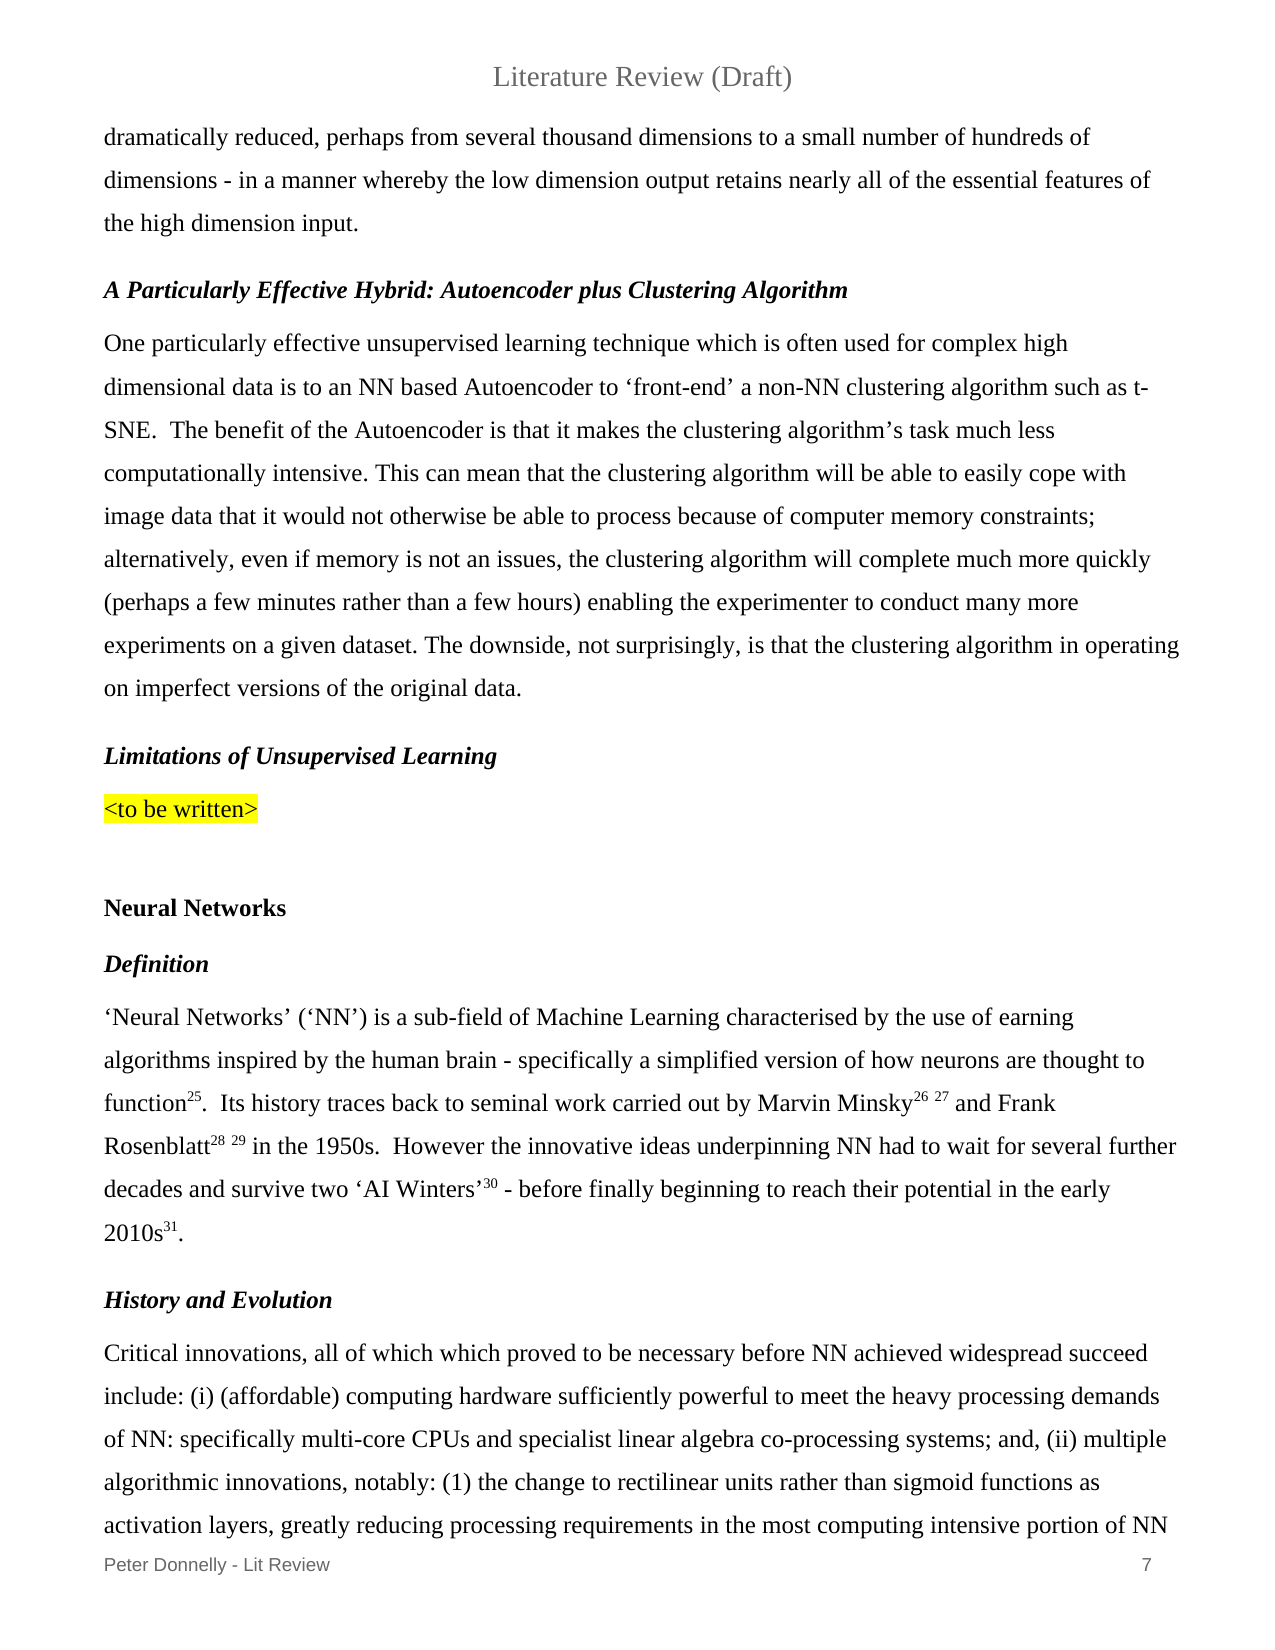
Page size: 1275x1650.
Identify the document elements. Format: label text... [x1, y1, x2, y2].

text Critical innovations, all of which which proved to be necessary before NN achieved widespread succeed include: (i) (affordable) computing hardware sufficiently powerful to meet the heavy processing demands of NN: specifically multi-core CPUs and specialist linear algebra co-processing systems; and, (ii) multiple algorithmic innovations, notably: (1) the change to rectilinear units rather than sigmoid functions as activation layers, greatly reducing processing requirements in the most computing intensive portion of NN [103, 1338, 1181, 1539]
text One particularly effective unsupervised learning technique which is often used for complex high dimensional data is to an NN based Autoencoder to ‘front-end’ a non-NN clustering algorithm such as t-SNE. The benefit of the Autoencoder is that it makes the clustering algorithm’s task much less computationally intensive. This can mean that the clustering algorithm will be able to easily cope with image data that it would not otherwise be able to process because of computer memory constraints; alternatively, even if memory is not an issues, the clustering algorithm will complete much more quickly (perhaps a few minutes rather than a few hours) enabling the experimenter to conduct many more experiments on a given dataset. The downside, not surprisingly, is that the clustering algorithm in operating on imperfect versions of the original data. [103, 328, 1181, 702]
subtitle Neural Networks [103, 893, 1181, 922]
text <to be written> [103, 794, 1181, 823]
subtitle History and Evolution [103, 1285, 1181, 1314]
subtitle A Particularly Effective Hybrid: Autoencoder plus Clustering Algorithm [103, 275, 1181, 304]
subtitle Limitations of Unsupervised Learning [103, 741, 1181, 769]
text ‘Neural Networks’ (‘NN’) is a sub-field of Machine Learning characterised by the use of earning algorithms inspired by the human brain - specifically a simplified version of how neurons are thought to function. Its history traces back to seminal work carried out by Marvin Minsky and Frank Rosenblatt in the 1950s. However the innovative ideas underpinning NN had to wait for several further decades and survive two ‘AI Winters’ - before finally beginning to reach their potential in the early 2010s. [103, 1002, 1181, 1246]
text dramatically reduced, perhaps from several thousand dimensions to a small number of hundreds of dimensions - in a manner whereby the low dimension output retains nearly all of the essential features of the high dimension input. [103, 122, 1181, 237]
subtitle Definition [103, 949, 1181, 978]
